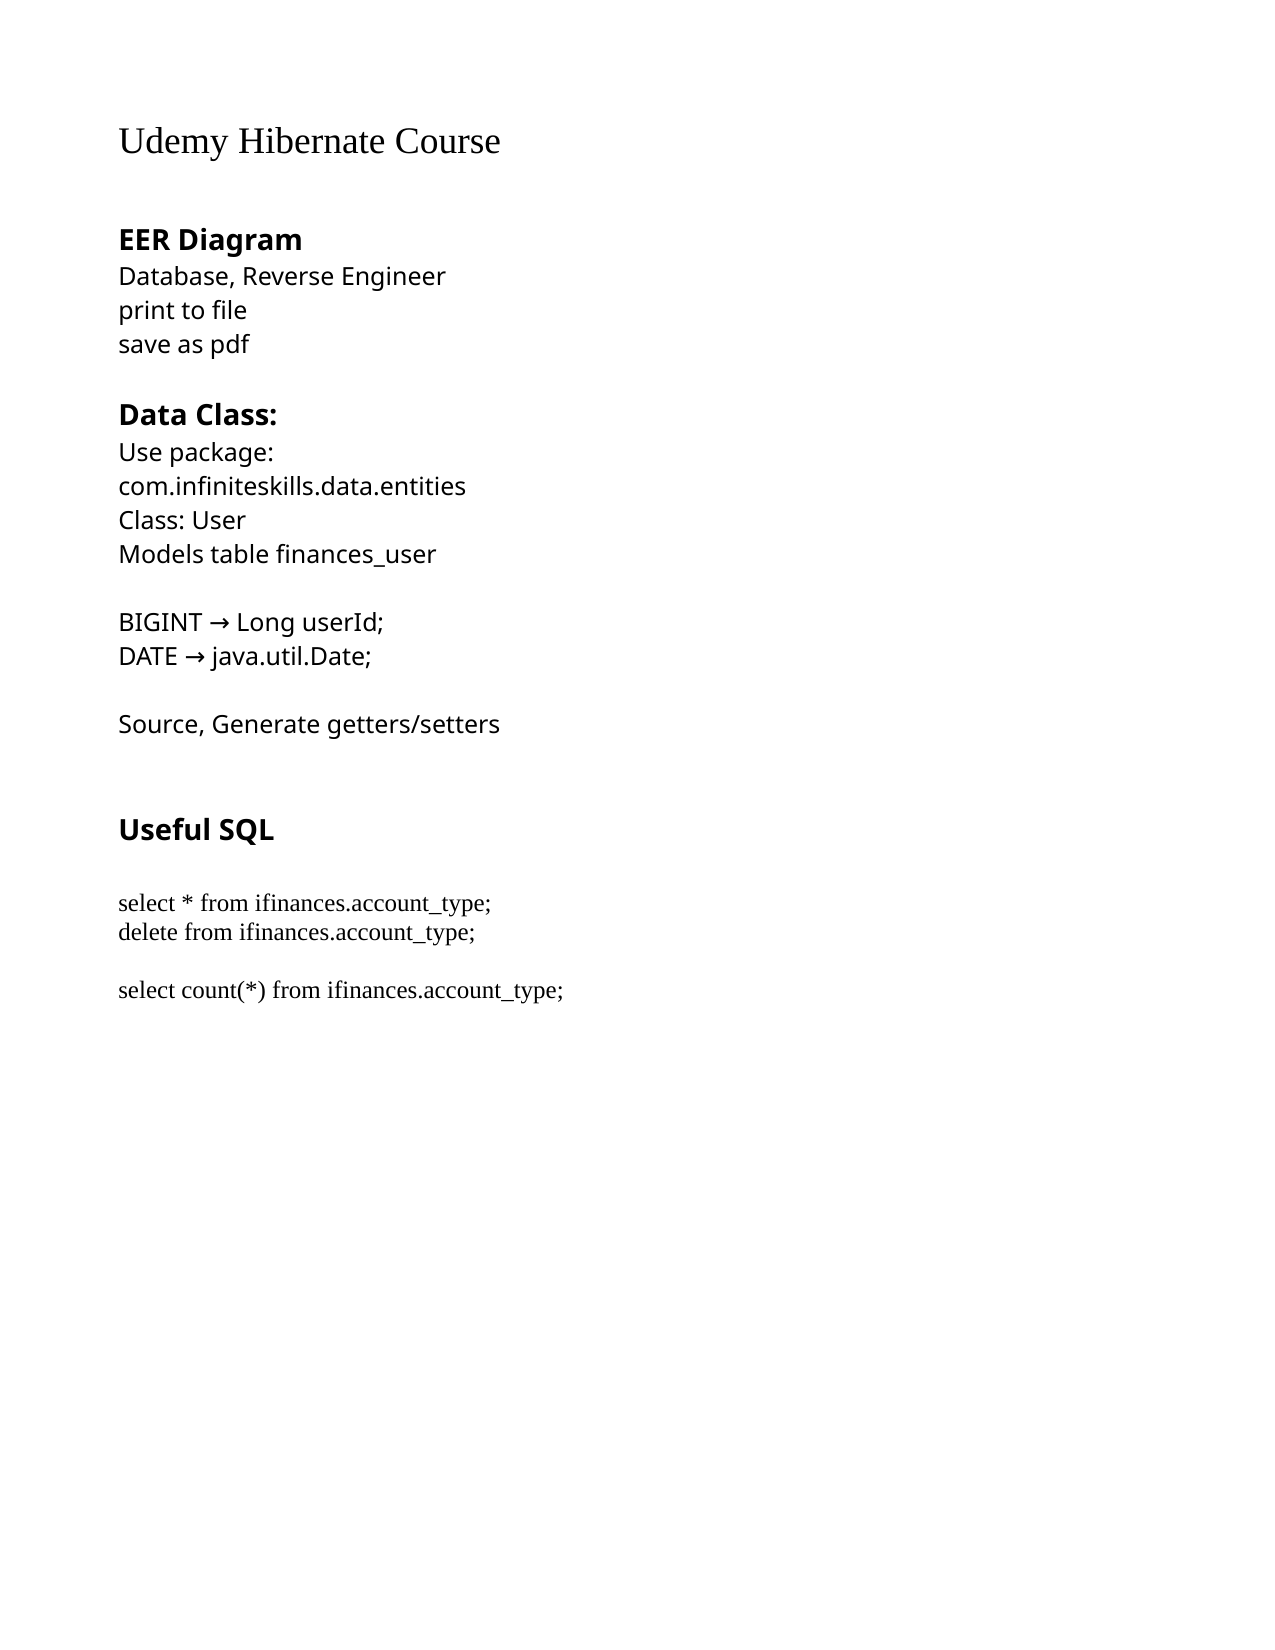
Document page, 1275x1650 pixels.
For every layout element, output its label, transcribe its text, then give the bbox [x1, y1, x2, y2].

text Data Class: [118, 395, 1157, 434]
text Models table finances_user [118, 537, 1157, 571]
text delete from ifinances.account_type; [118, 917, 1157, 946]
text BIGINT → Long userId; [118, 605, 1157, 639]
text Database, Reverse Engineer [118, 258, 1157, 292]
text com.infiniteskills.data.entities [118, 468, 1157, 502]
text save as pdf [118, 327, 1157, 361]
text Source, Generate getters/setters [118, 707, 1157, 741]
text select count(*) from ifinances.account_type; [118, 975, 1157, 1003]
text print to file [118, 292, 1157, 327]
text EER Diagram [118, 219, 1157, 258]
text Udemy Hibernate Course [118, 118, 1157, 161]
text Useful SQL [118, 809, 1157, 849]
text Class: User [118, 502, 1157, 537]
text DATE → java.util.Date; [118, 639, 1157, 673]
text select * from ifinances.account_type; [118, 888, 1157, 917]
text Use package: [118, 434, 1157, 468]
